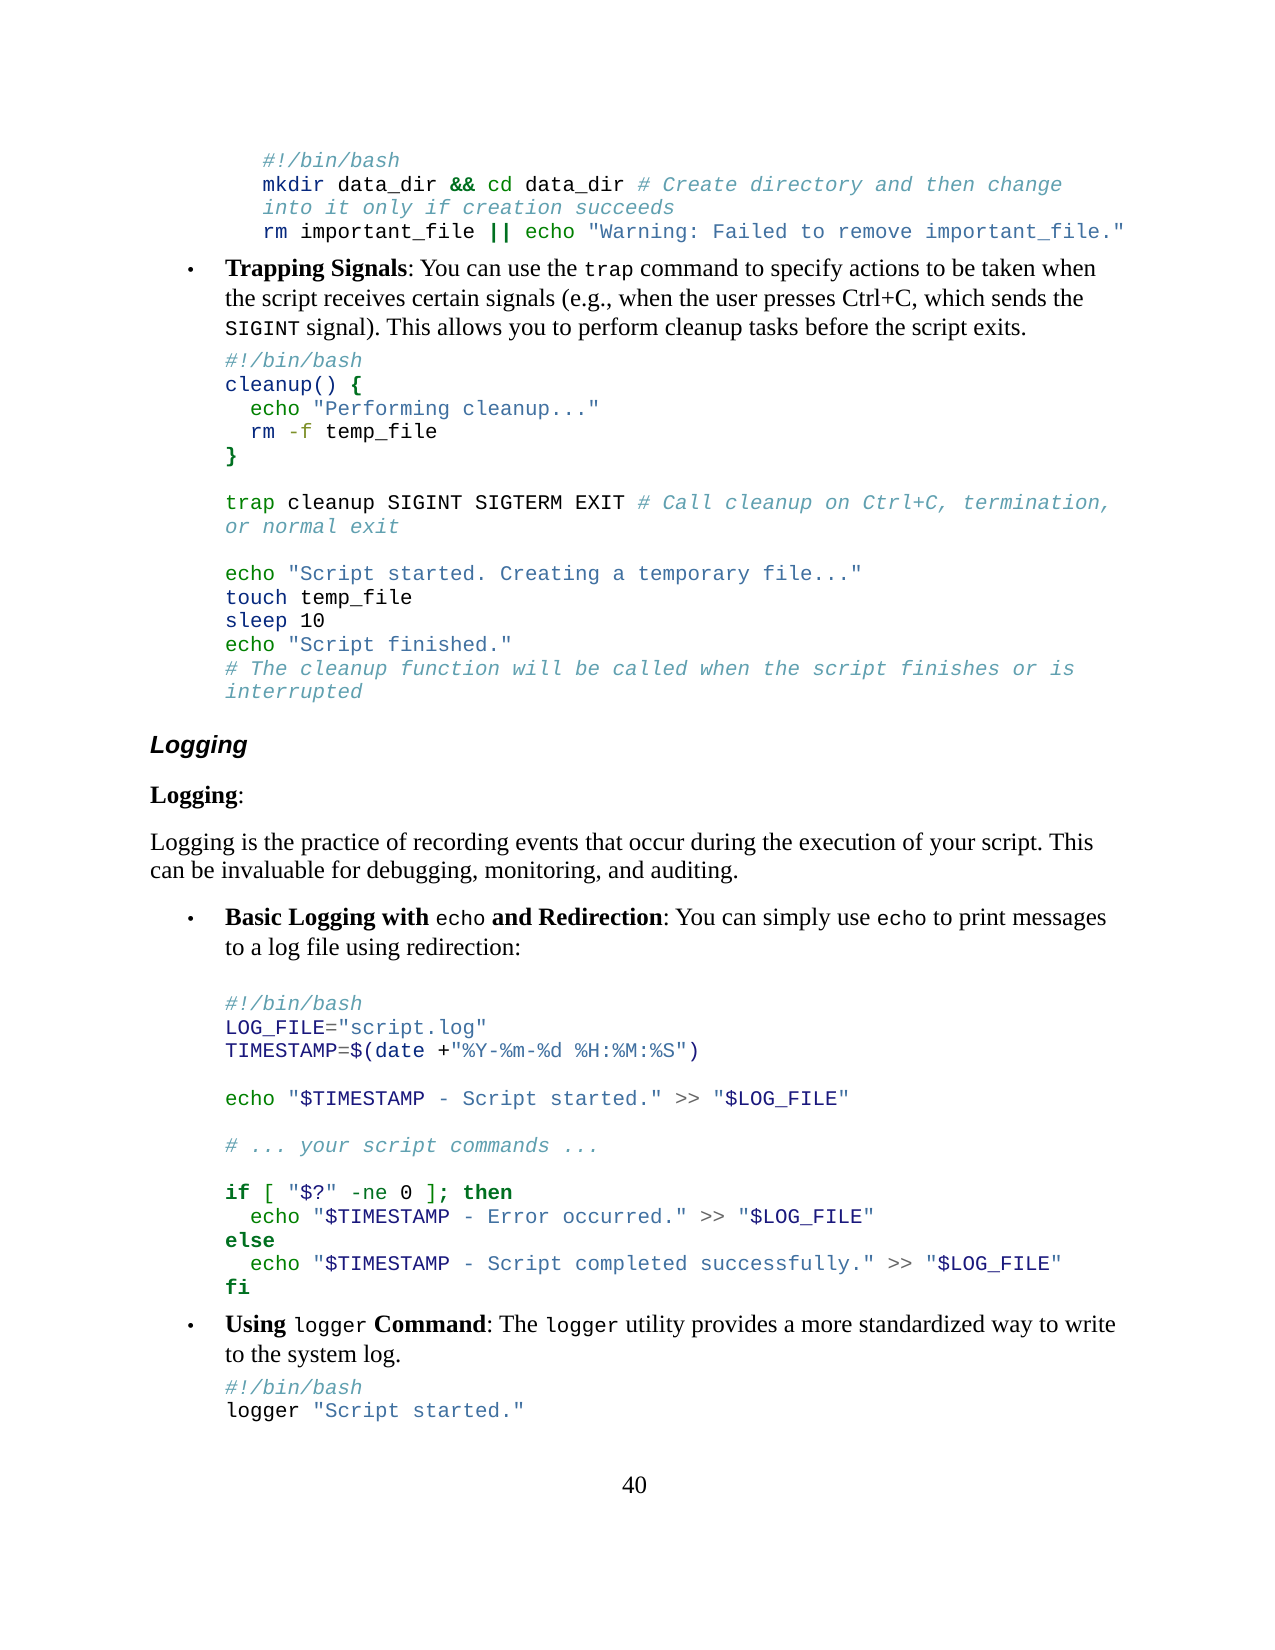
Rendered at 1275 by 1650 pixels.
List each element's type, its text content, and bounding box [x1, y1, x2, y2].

text Logging is the practice of recording events that occur during the execution of your script. This can be invaluable for debugging, monitoring, and auditing. [150, 827, 1125, 884]
list echo "Script finished." [187, 634, 1125, 658]
list fi [187, 1277, 1125, 1301]
list echo "$TIMESTAMP - Error occurred." >> "$LOG_FILE" [187, 1206, 1125, 1229]
list else [187, 1229, 1125, 1253]
list # ... your script commands ... [187, 1135, 1125, 1159]
subtitle Logging [150, 730, 1125, 759]
list #!/bin/bash [187, 350, 1125, 374]
list touch temp_file [187, 587, 1125, 611]
list echo "Script started. Creating a temporary file..." [187, 563, 1125, 587]
list echo "$TIMESTAMP - Script completed successfully." >> "$LOG_FILE" [187, 1253, 1125, 1277]
list Trapping Signals: You can use the trap command to specify actions to be taken when the script receives certain signals (e.g., when the user presses Ctrl+C, which sends the SIGINT signal). This allows you to perform cleanup tasks before the script exits. [187, 253, 1125, 341]
list } [187, 445, 1125, 469]
list mkdir data_dir && cd data_dir # Create directory and then change into it only if creation succeeds [225, 174, 1125, 221]
list Using logger Command: The logger utility provides a more standardized way to write to the system log. [187, 1309, 1125, 1368]
list echo "$TIMESTAMP - Script started." >> "$LOG_FILE" [187, 1088, 1125, 1111]
list rm important_file || echo "Warning: Failed to remove important_file." [225, 221, 1125, 244]
list rm -f temp_file [187, 421, 1125, 445]
list #!/bin/bash [187, 1377, 1125, 1400]
list #!/bin/bash [225, 150, 1125, 174]
list #!/bin/bash [187, 993, 1125, 1017]
text Logging: [150, 780, 1125, 809]
list TIMESTAMP=$(date +"%Y-%m-%d %H:%M:%S") [187, 1040, 1125, 1064]
list trap cleanup SIGINT SIGTERM EXIT # Call cleanup on Ctrl+C, termination, or normal exit [187, 492, 1125, 539]
list cleanup() { [187, 374, 1125, 398]
list LOG_FILE="script.log" [187, 1017, 1125, 1040]
list Basic Logging with echo and Redirection: You can simply use echo to print messages to a log file using redirection: [187, 902, 1125, 961]
list echo "Performing cleanup..." [187, 398, 1125, 421]
list logger "Script started." [187, 1400, 1125, 1424]
list sleep 10 [187, 611, 1125, 634]
list # The cleanup function will be called when the script finishes or is interrupted [187, 658, 1125, 705]
list if [ "$?" -ne 0 ]; then [187, 1182, 1125, 1206]
